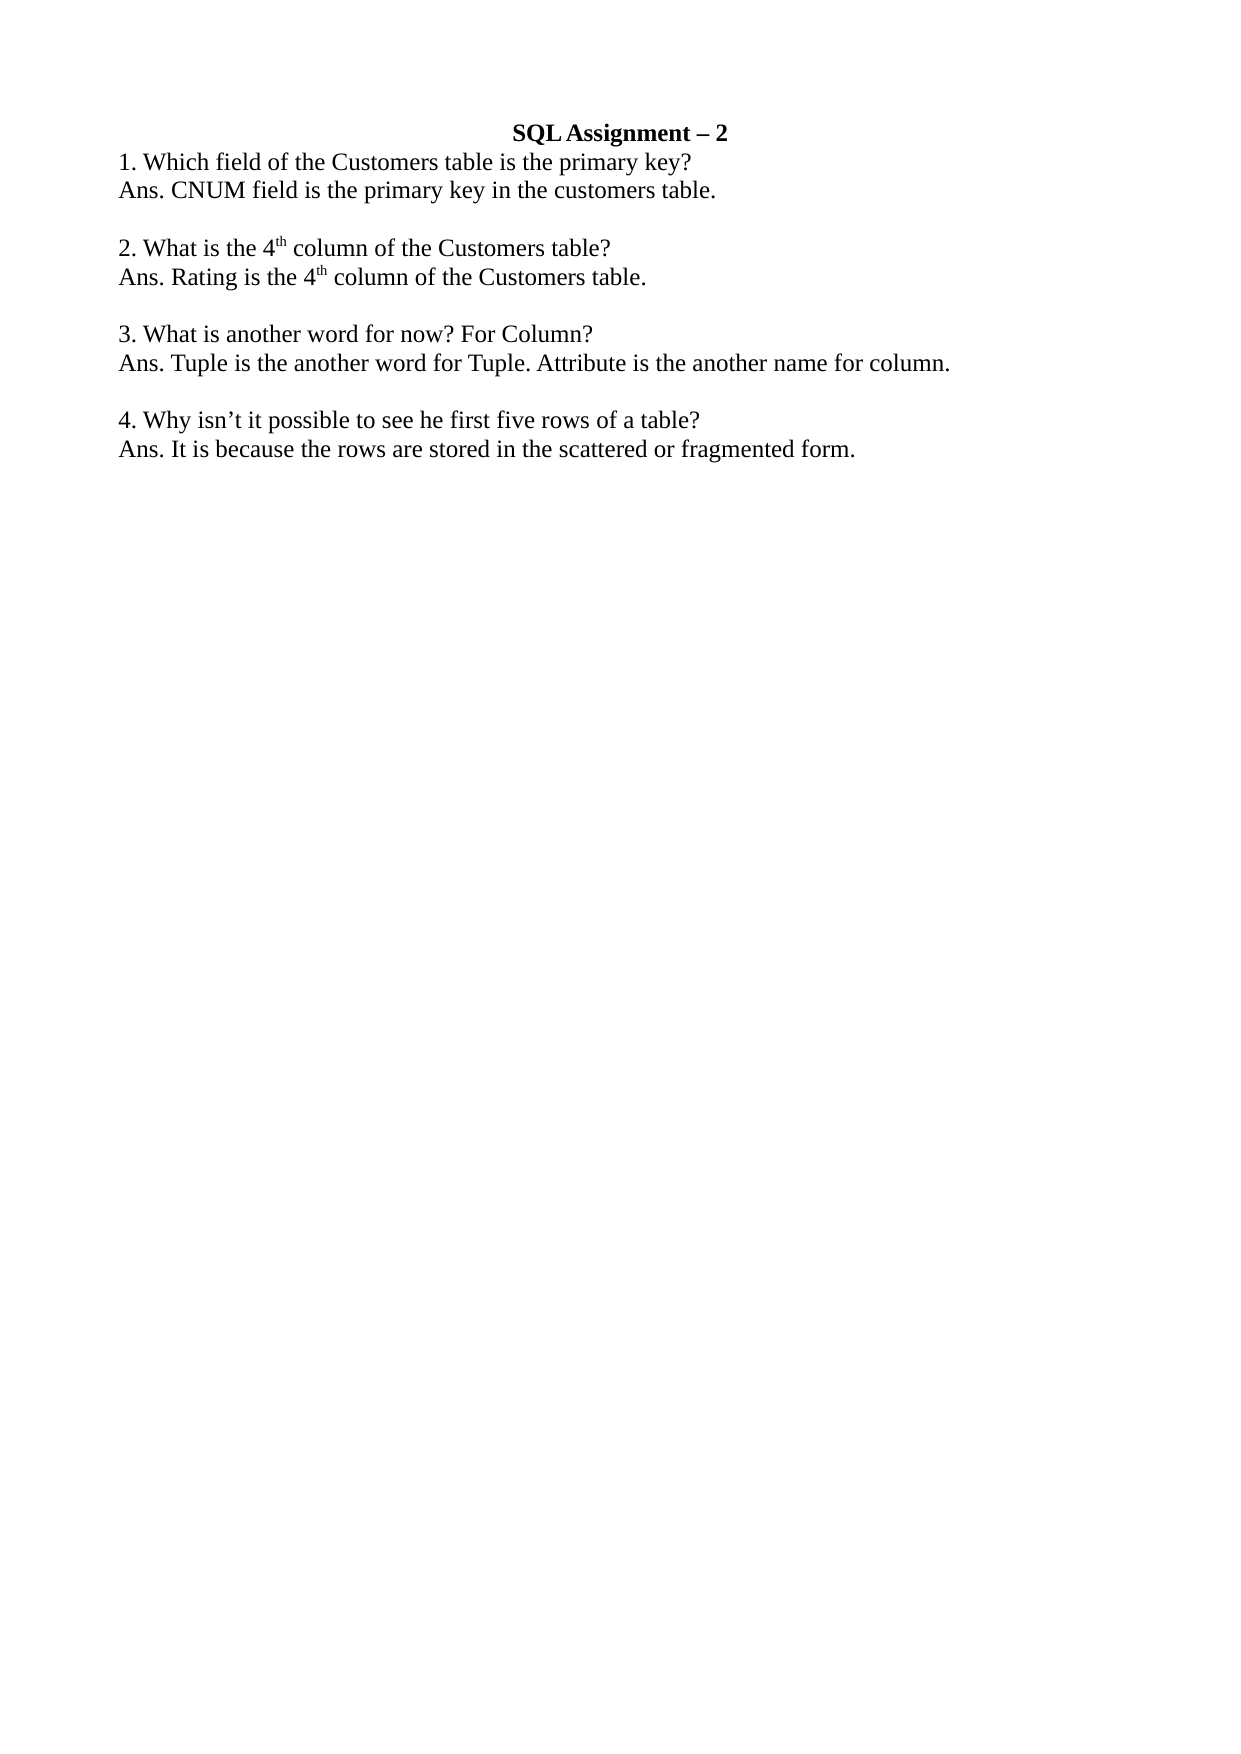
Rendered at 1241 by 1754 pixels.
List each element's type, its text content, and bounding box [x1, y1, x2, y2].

text 2. What is the 4th column of the Customers table? [118, 233, 1122, 262]
text SQL Assignment – 2 [118, 118, 1122, 147]
text 3. What is another word for now? For Column? [118, 319, 1122, 348]
text Ans. Tuple is the another word for Tuple. Attribute is the another name for column. [118, 348, 1122, 377]
text Ans. It is because the rows are stored in the scattered or fragmented form. [118, 434, 1122, 463]
text 1. Which field of the Customers table is the primary key? [118, 147, 1122, 176]
text 4. Why isn’t it possible to see he first five rows of a table? [118, 406, 1122, 434]
text Ans. Rating is the 4th column of the Customers table. [118, 262, 1122, 291]
text Ans. CNUM field is the primary key in the customers table. [118, 176, 1122, 204]
